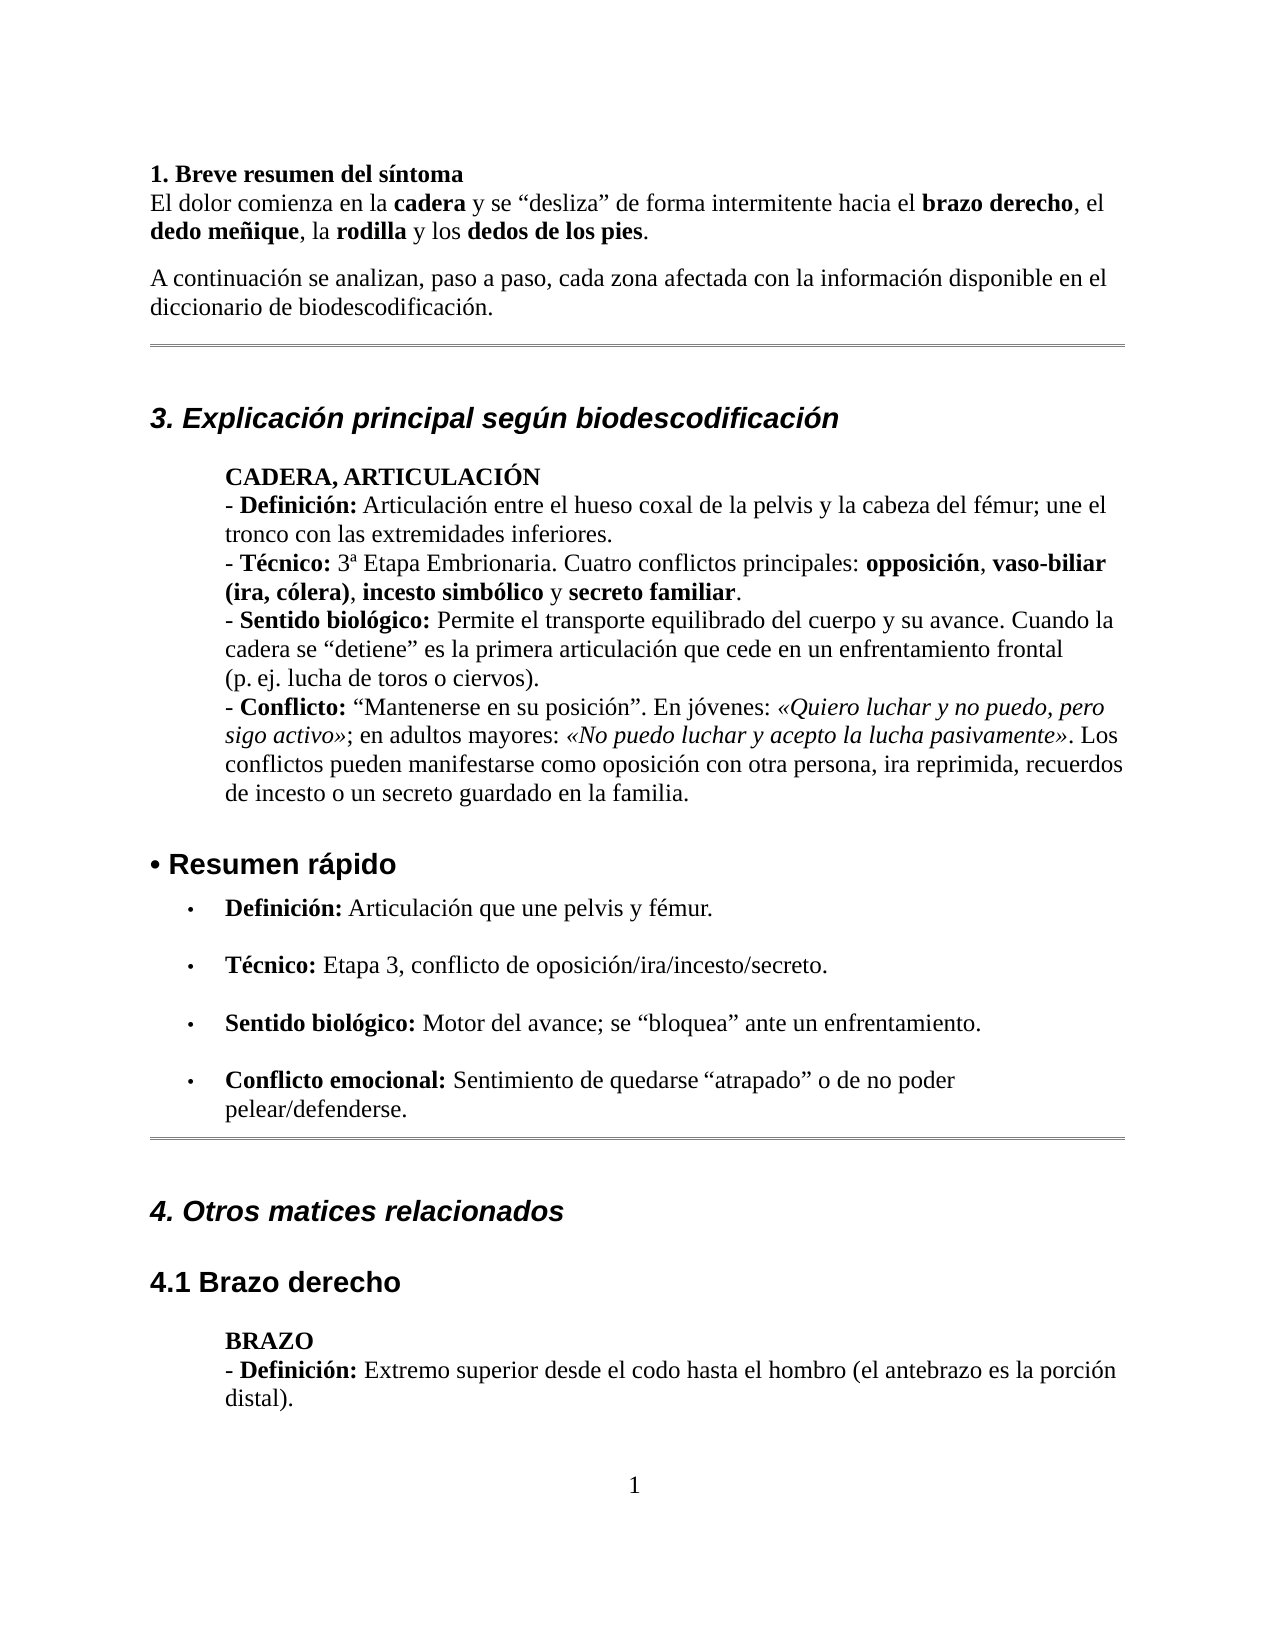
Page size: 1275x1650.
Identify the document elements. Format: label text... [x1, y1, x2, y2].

list Sentido biológico: Motor del avance; se “bloquea” ante un enfrentamiento. [187, 1008, 1125, 1065]
subtitle • Resumen rápido [150, 847, 1125, 880]
text CADERA, ARTICULACIÓN - Definición: Articulación entre el hueso coxal de la pelvis y la cabeza del fémur; une el tronco con las extremidades inferiores. - Técnico: 3ª Etapa Embrionaria. Cuatro conflictos principales: opposición, vaso‑biliar (ira, cólera), incesto simbólico y secreto familiar. - Sentido biológico: Permite el transporte equilibrado del cuerpo y su avance. Cuando la cadera se “detiene” es la primera articulación que cede en un enfrentamiento frontal (p. ej. lucha de toros o ciervos). - Conflicto: “Mantenerse en su posición”. En jóvenes: «Quiero luchar y no puedo, pero sigo activo»; en adultos mayores: «No puedo luchar y acepto la lucha pasivamente». Los conflictos pueden manifestarse como oposición con otra persona, ira reprimida, recuerdos de incesto o un secreto guardado en la familia. [225, 462, 1125, 807]
text 1. Breve resumen del síntoma El dolor comienza en la cadera y se “desliza” de forma intermitente hacia el brazo derecho, el dedo meñique, la rodilla y los dedos de los pies. [150, 159, 1125, 245]
list Conflicto emocional: Sentimiento de quedarse “atrapado” o de no poder pelear/defenderse. [187, 1065, 1125, 1123]
list Definición: Articulación que une pelvis y fémur. [187, 893, 1125, 950]
subtitle 3. Explicación principal según biodescodificación [150, 401, 1125, 434]
text BRAZO - Definición: Extremo superior desde el codo hasta el hombro (el antebrazo es la porción distal). [225, 1326, 1125, 1412]
list Técnico: Etapa 3, conflicto de oposición/ira/incesto/secreto. [187, 950, 1125, 1008]
subtitle 4. Otros matices relacionados [150, 1194, 1125, 1227]
text A continuación se analizan, paso a paso, cada zona afectada con la información disponible en el diccionario de biodescodificación. [150, 263, 1125, 321]
subtitle 4.1 Brazo derecho [150, 1265, 1125, 1298]
